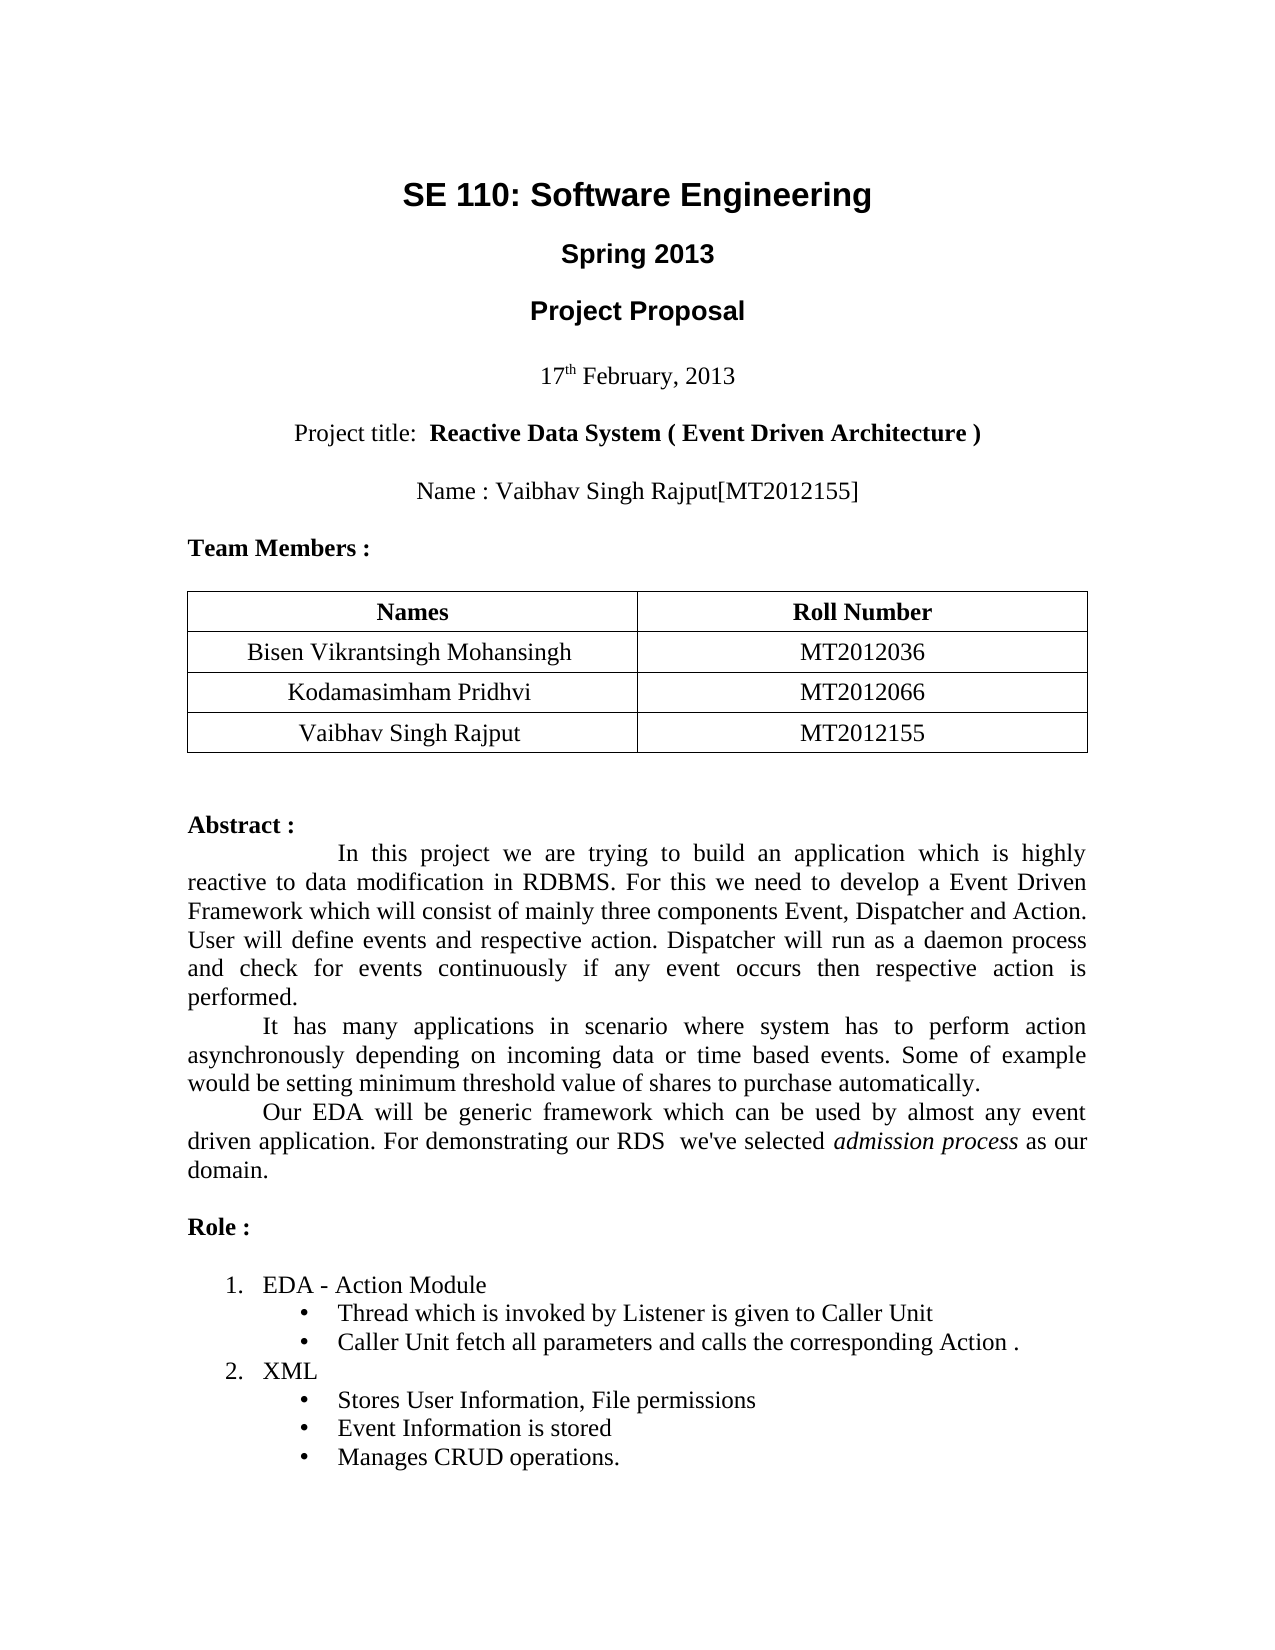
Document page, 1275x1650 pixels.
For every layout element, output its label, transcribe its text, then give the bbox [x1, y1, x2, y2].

text Team Members : [187, 533, 1087, 562]
table_cell MT2012155 [638, 713, 1087, 752]
subtitle SE 110: Software Engineering [187, 175, 1087, 213]
list Caller Unit fetch all parameters and calls the corresponding Action . [300, 1327, 1087, 1356]
text 17th February, 2013 [187, 361, 1087, 390]
text Role : [187, 1212, 1087, 1241]
list Event Information is stored [300, 1413, 1087, 1442]
text Name : Vaibhav Singh Rajput[MT2012155] [187, 476, 1087, 505]
table_cell Bisen Vikrantsingh Mohansingh [188, 632, 637, 672]
list XML [225, 1356, 1087, 1385]
subtitle Spring 2013 [187, 238, 1087, 270]
list Manages CRUD operations. [300, 1442, 1087, 1471]
table_cell Kodamasimham Pridhvi [188, 673, 637, 712]
text Project title: Reactive Data System ( Event Driven Architecture ) [187, 418, 1087, 447]
table_header Roll Number [638, 592, 1087, 631]
table_header Names [188, 592, 637, 631]
list Thread which is invoked by Listener is given to Caller Unit [300, 1298, 1087, 1327]
subtitle Project Proposal [187, 295, 1087, 326]
table_cell MT2012066 [638, 673, 1087, 712]
table_cell MT2012036 [638, 632, 1087, 672]
text In this project we are trying to build an application which is highly reactive to data modification in RDBMS. For this we need to develop a Event Driven Framework which will consist of mainly three components Event, Dispatcher and Action. User will define events and respective action. Dispatcher will run as a daemon process and check for events continuously if any event occurs then respective action is performed. It has many applications in scenario where system has to perform action asynchronously depending on incoming data or time based events. Some of example would be setting minimum threshold value of shares to purchase automatically. [187, 838, 1087, 1097]
text Our EDA will be generic framework which can be used by almost any event driven application. For demonstrating our RDS we've selected admission process as our domain. [187, 1097, 1087, 1183]
table_cell Vaibhav Singh Rajput [188, 713, 637, 752]
list EDA - Action Module [225, 1270, 1087, 1298]
list Stores User Information, File permissions [300, 1385, 1087, 1413]
text Abstract : [187, 810, 1087, 838]
